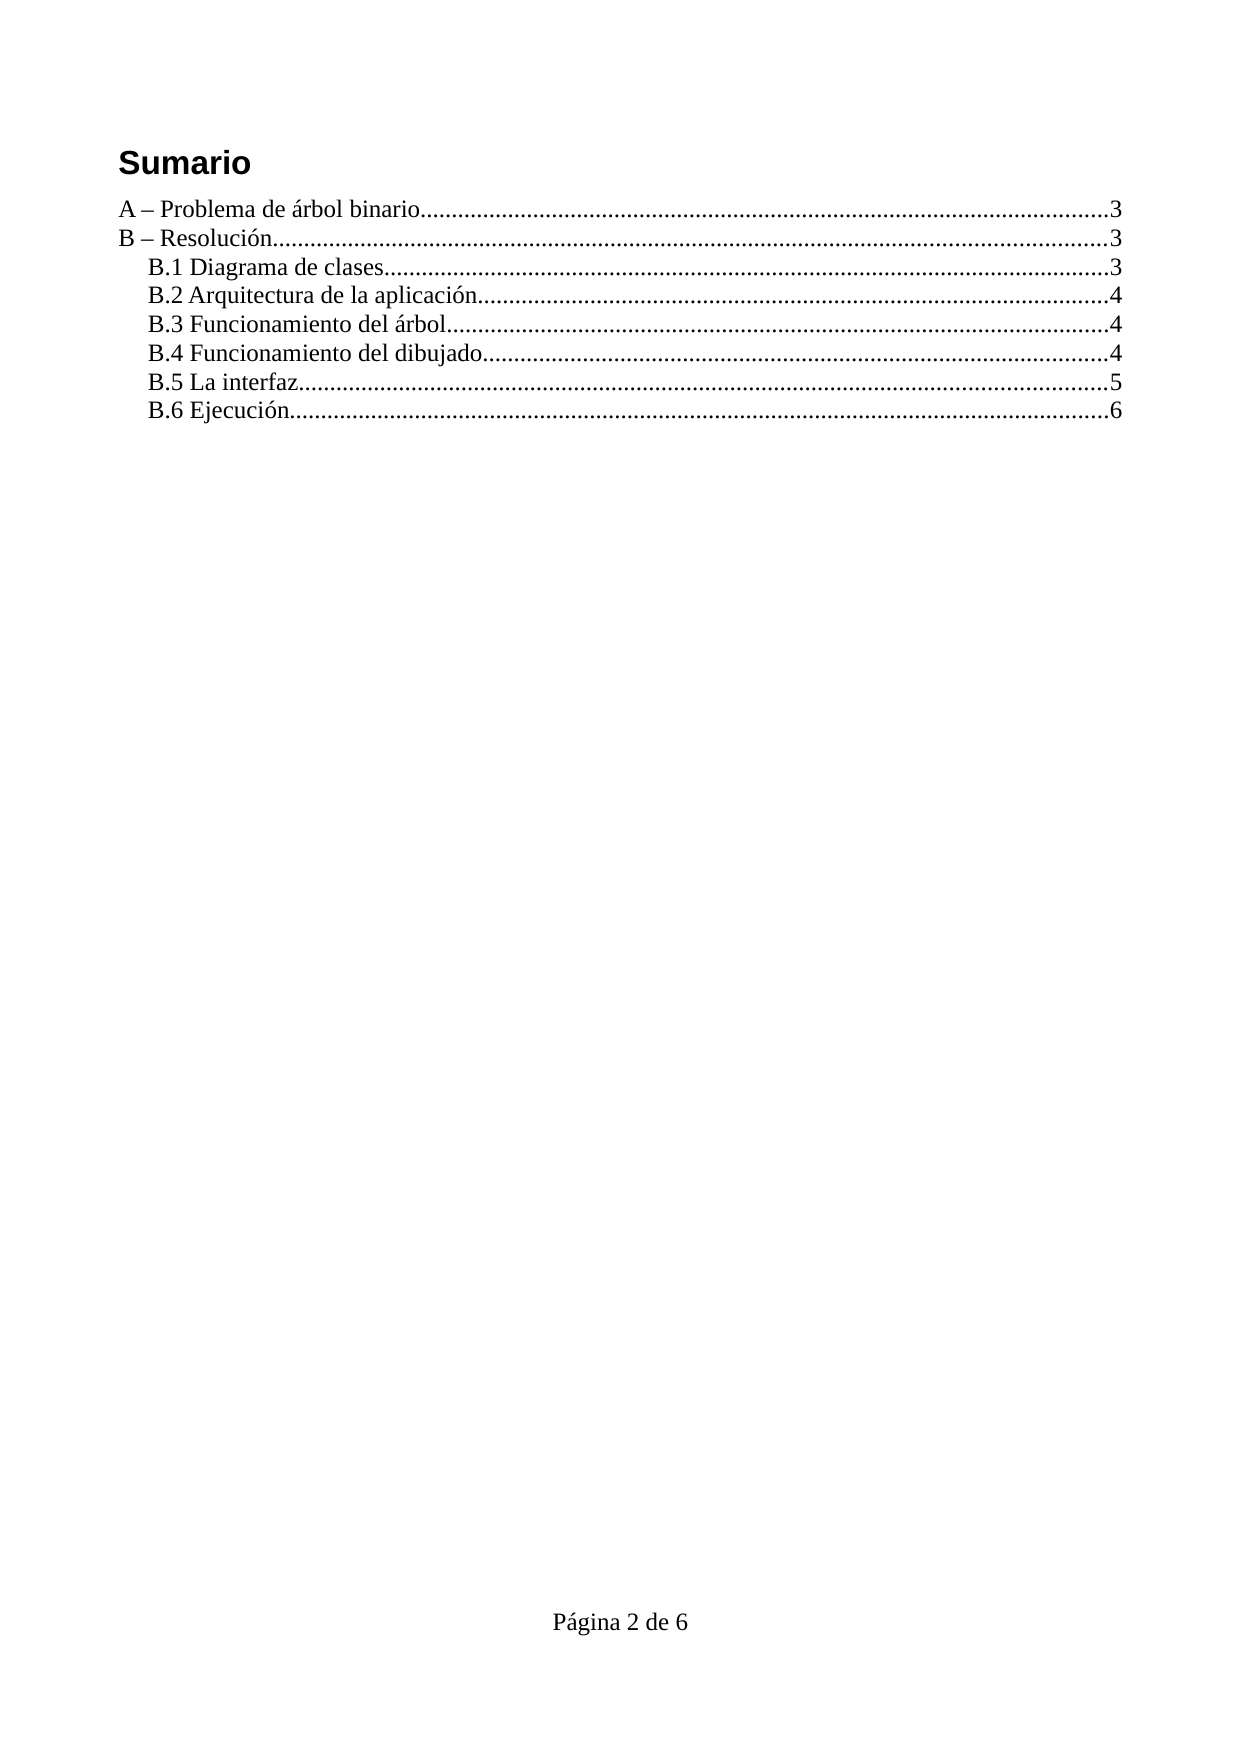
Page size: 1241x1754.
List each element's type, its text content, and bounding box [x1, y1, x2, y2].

text A – Problema de árbol binario 3 [118, 194, 1122, 223]
text B.3 Funcionamiento del árbol 4 [148, 309, 1122, 338]
text B.1 Diagrama de clases 3 [148, 252, 1122, 280]
text B.5 La interfaz 5 [148, 367, 1122, 395]
text B – Resolución 3 [118, 223, 1122, 252]
text B.4 Funcionamiento del dibujado 4 [148, 338, 1122, 367]
subtitle Sumario [118, 143, 1122, 182]
text B.6 Ejecución 6 [148, 395, 1122, 424]
text B.2 Arquitectura de la aplicación 4 [148, 280, 1122, 309]
